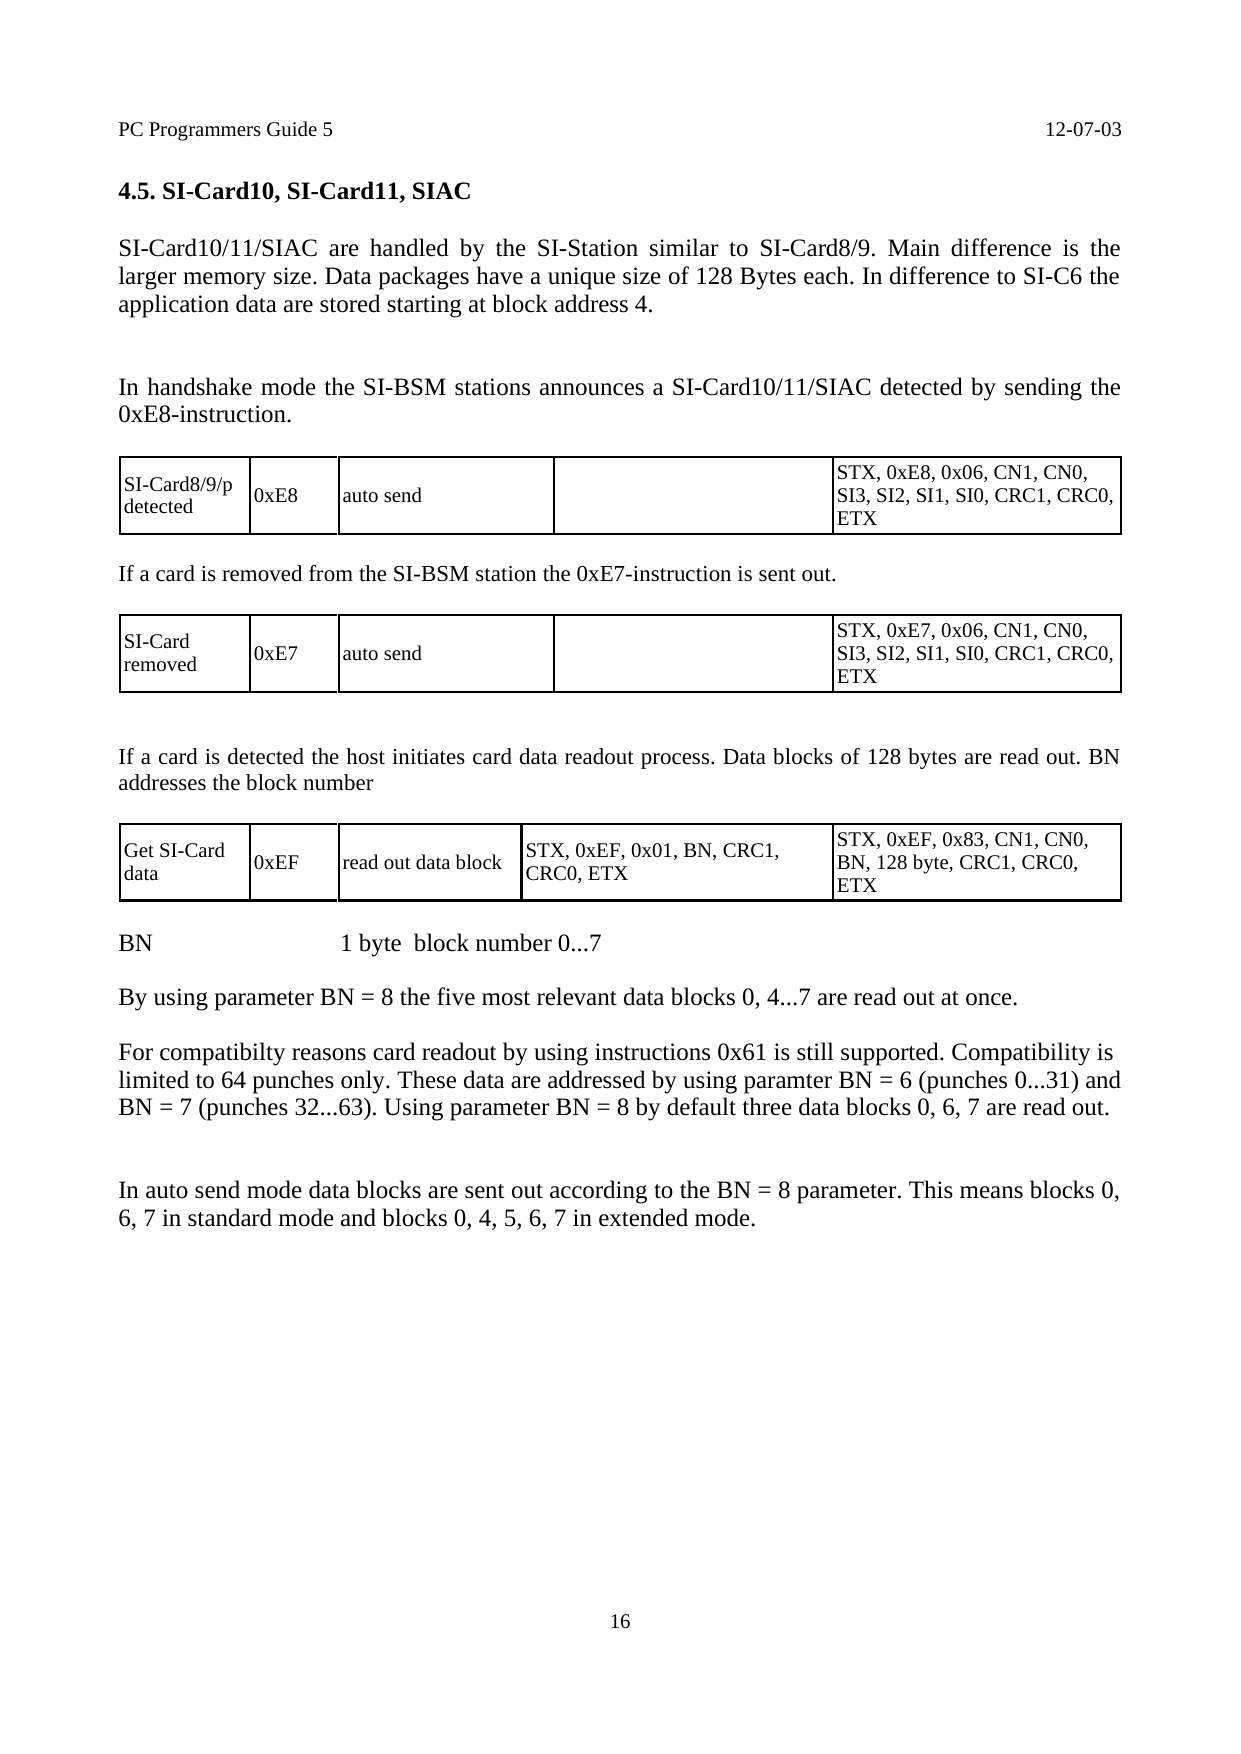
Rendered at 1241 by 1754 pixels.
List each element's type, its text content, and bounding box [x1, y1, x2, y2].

table_header 0xEF [251, 825, 337, 899]
text BN 1 byte block number 0...7 [118, 929, 1122, 957]
table_header auto send [340, 616, 553, 691]
table_header auto send [340, 458, 553, 533]
table_header [555, 458, 832, 533]
table_header STX, 0xEF, 0x83, CN1, CN0, BN, 128 byte, CRC1, CRC0, ETX [834, 825, 1120, 899]
table_header STX, 0xEF, 0x01, BN, CRC1, CRC0, ETX [523, 825, 832, 899]
table_header STX, 0xE8, 0x06, CN1, CN0, SI3, SI2, SI1, SI0, CRC1, CRC0, ETX [834, 458, 1120, 533]
subtitle 4.5. SI-Card10, SI-Card11, SIAC [118, 177, 1122, 205]
table_header [555, 616, 832, 691]
text SI-Card10/11/SIAC are handled by the SI-Station similar to SI-Card8/9. Main difference is the larger memory size. Data packages have a unique size of 128 Bytes each. In difference to SI-C6 the application data are stored starting at block address 4. [118, 234, 1122, 317]
text By using parameter BN = 8 the five most relevant data blocks 0, 4...7 are read out at once. [118, 983, 1122, 1010]
text If a card is detected the host initiates card data readout process. Data blocks of 128 bytes are read out. BN addresses the block number [118, 744, 1122, 795]
table_header Get SI-Card data [121, 825, 249, 899]
text For compatibilty reasons card readout by using instructions 0x61 is still supported. Compatibility is limited to 64 punches only. These data are addressed by using paramter BN = 6 (punches 0...31) and BN = 7 (punches 32...63). Using parameter BN = 8 by default three data blocks 0, 6, 7 are read out. [118, 1038, 1122, 1121]
table_header SI-Card removed [121, 616, 249, 691]
table_header 0xE7 [251, 616, 337, 691]
table_header SI-Card8/9/p detected [121, 458, 249, 533]
table_header read out data block [340, 825, 520, 899]
text In handshake mode the SI-BSM stations announces a SI-Card10/11/SIAC detected by sending the 0xE8-instruction. [118, 373, 1122, 428]
table_header 0xE8 [251, 458, 337, 533]
text In auto send mode data blocks are sent out according to the BN = 8 parameter. This means blocks 0, 6, 7 in standard mode and blocks 0, 4, 5, 6, 7 in extended mode. [118, 1177, 1122, 1232]
table_header STX, 0xE7, 0x06, CN1, CN0, SI3, SI2, SI1, SI0, CRC1, CRC0, ETX [834, 616, 1120, 691]
text If a card is removed from the SI-BSM station the 0xE7-instruction is sent out. [118, 561, 1122, 586]
